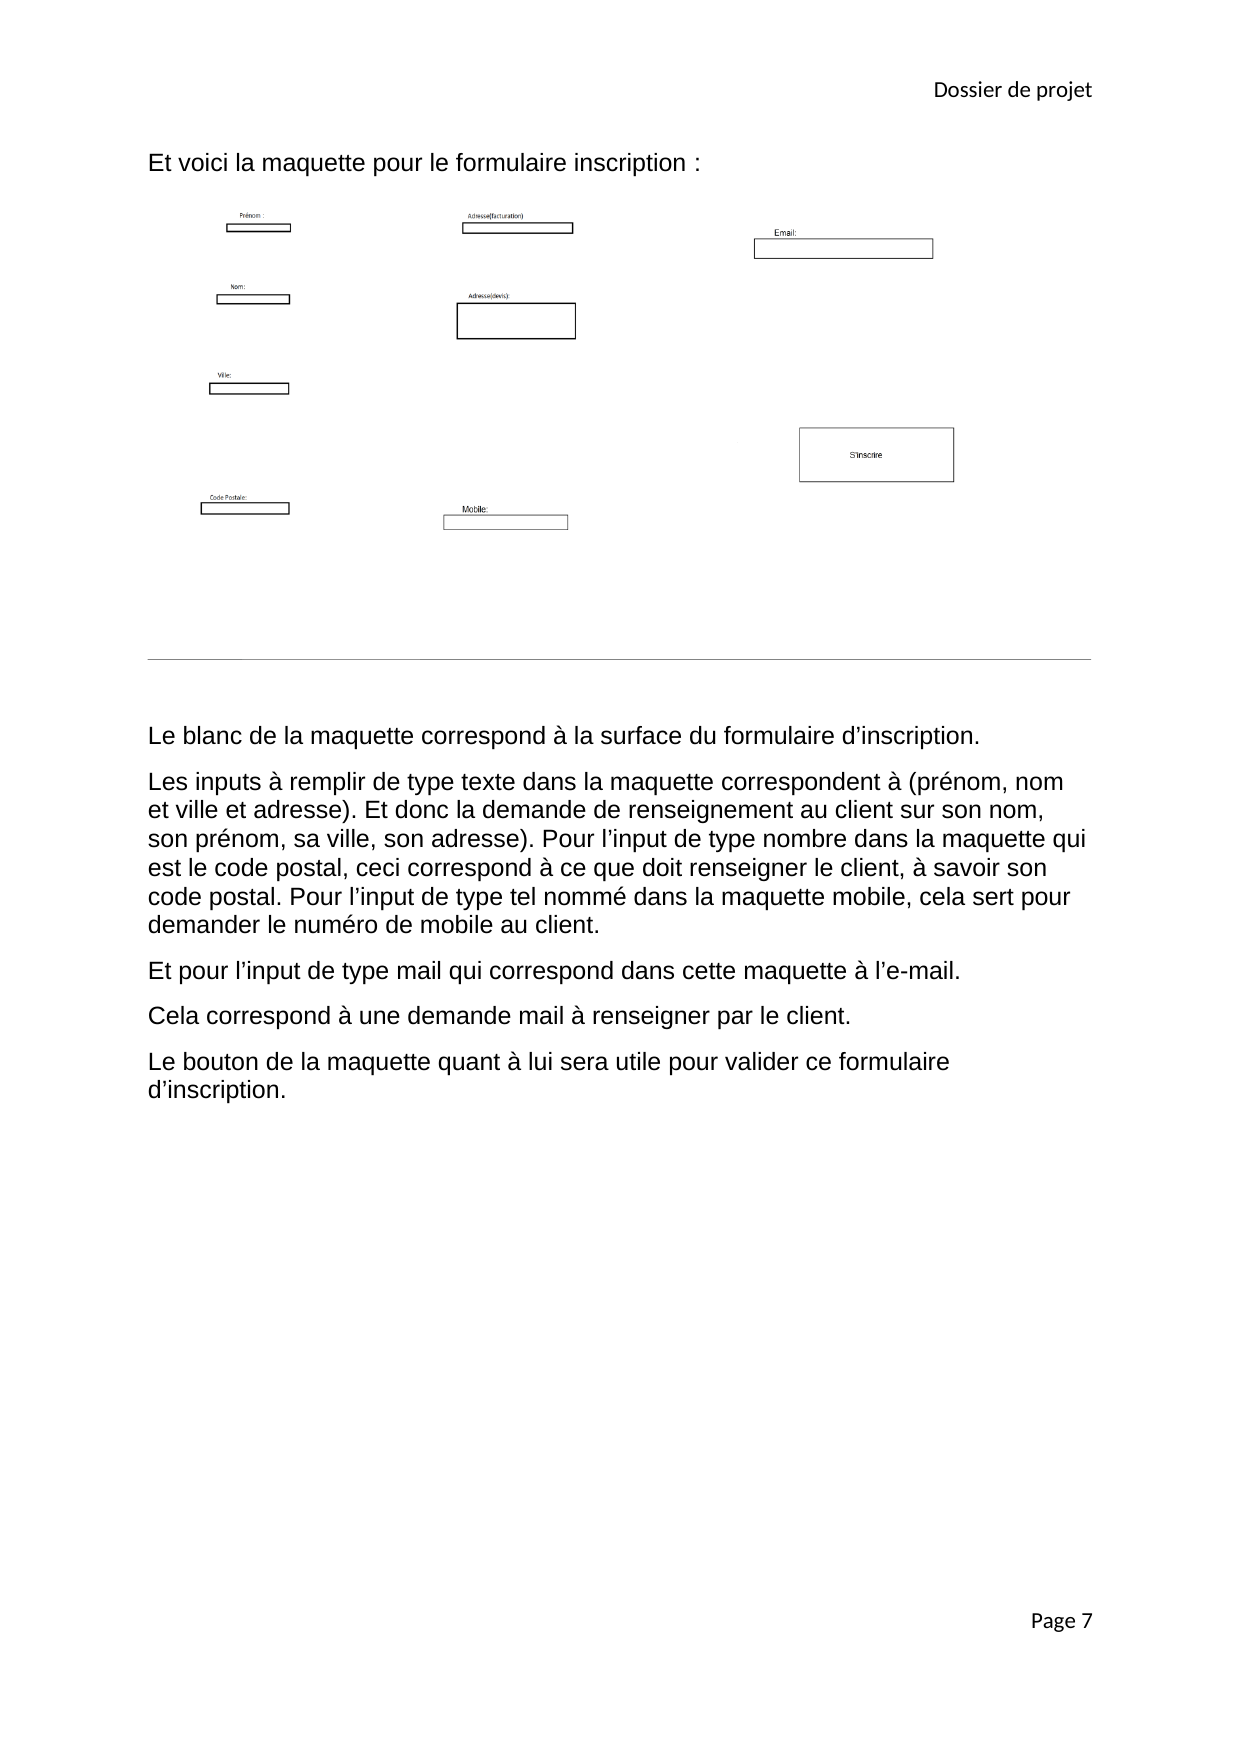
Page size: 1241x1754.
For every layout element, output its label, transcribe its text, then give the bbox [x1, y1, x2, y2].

text Le blanc de la maquette correspond à la surface du formulaire d’inscription. [148, 721, 1093, 750]
text Et pour l’input de type mail qui correspond dans cette maquette à l’e-mail. [148, 956, 1093, 984]
text Le bouton de la maquette quant à lui sera utile pour valider ce formulaire d’inscription. [148, 1047, 1093, 1104]
text Et voici la maquette pour le formulaire inscription : [148, 148, 1093, 176]
text Cela correspond à une demande mail à renseigner par le client. [148, 1001, 1093, 1030]
text Les inputs à remplir de type texte dans la maquette correspondent à (prénom, nom et ville et adresse). Et donc la demande de renseignement au client sur son nom, son prénom, sa ville, son adresse). Pour l’input de type nombre dans la maquette qui est le code postal, ceci correspond à ce que doit renseigner le client, à savoir son code postal. Pour l’input de type tel nommé dans la maquette mobile, cela sert pour demander le numéro de mobile au client. [148, 767, 1093, 939]
